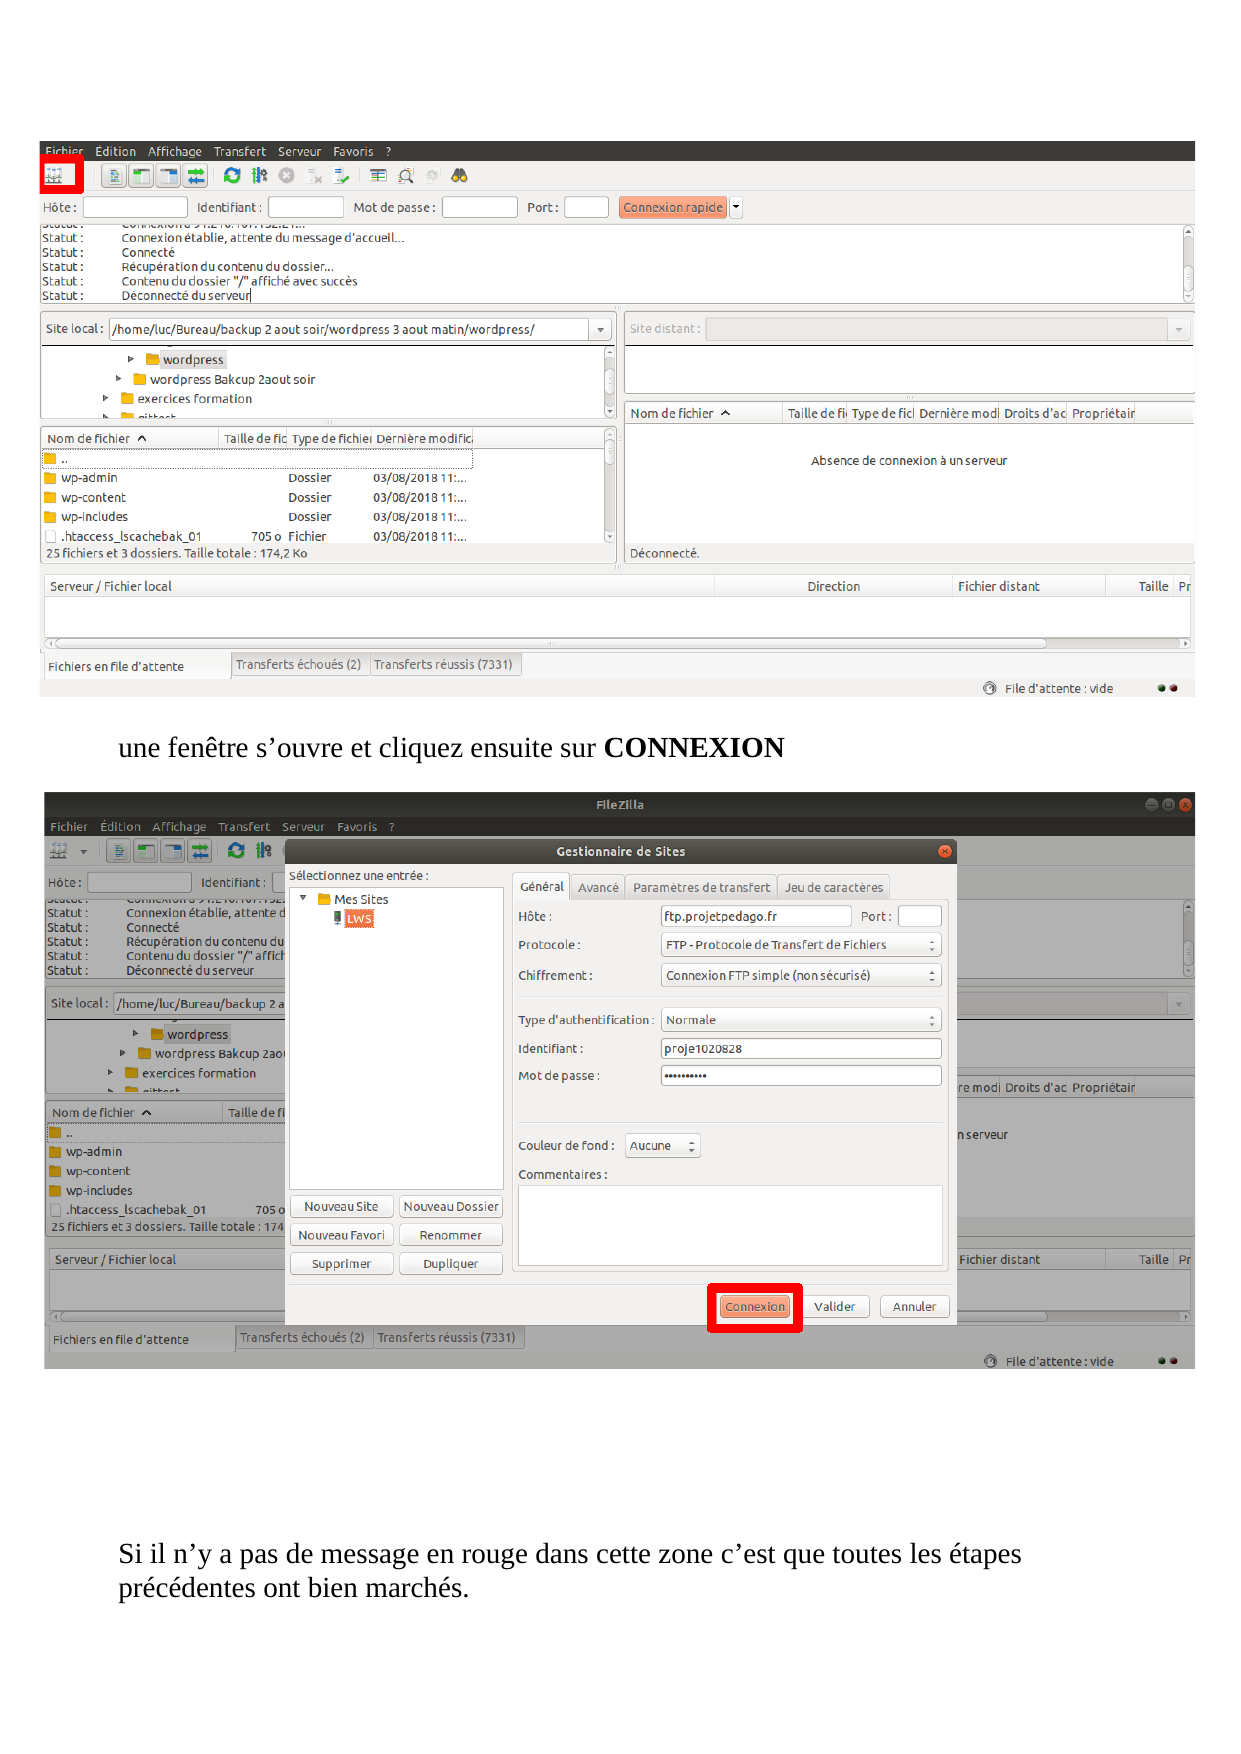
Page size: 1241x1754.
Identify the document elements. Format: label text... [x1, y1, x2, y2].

picture [44, 792, 1196, 1369]
text une fenêtre s’ouvre et cliquez ensuite sur CONNEXION [118, 730, 1122, 763]
text Si il n’y a pas de message en rouge dans cette zone c’est que toutes les étapes précédentes ont bien marchés. [118, 1536, 1122, 1603]
picture [39, 141, 1196, 697]
